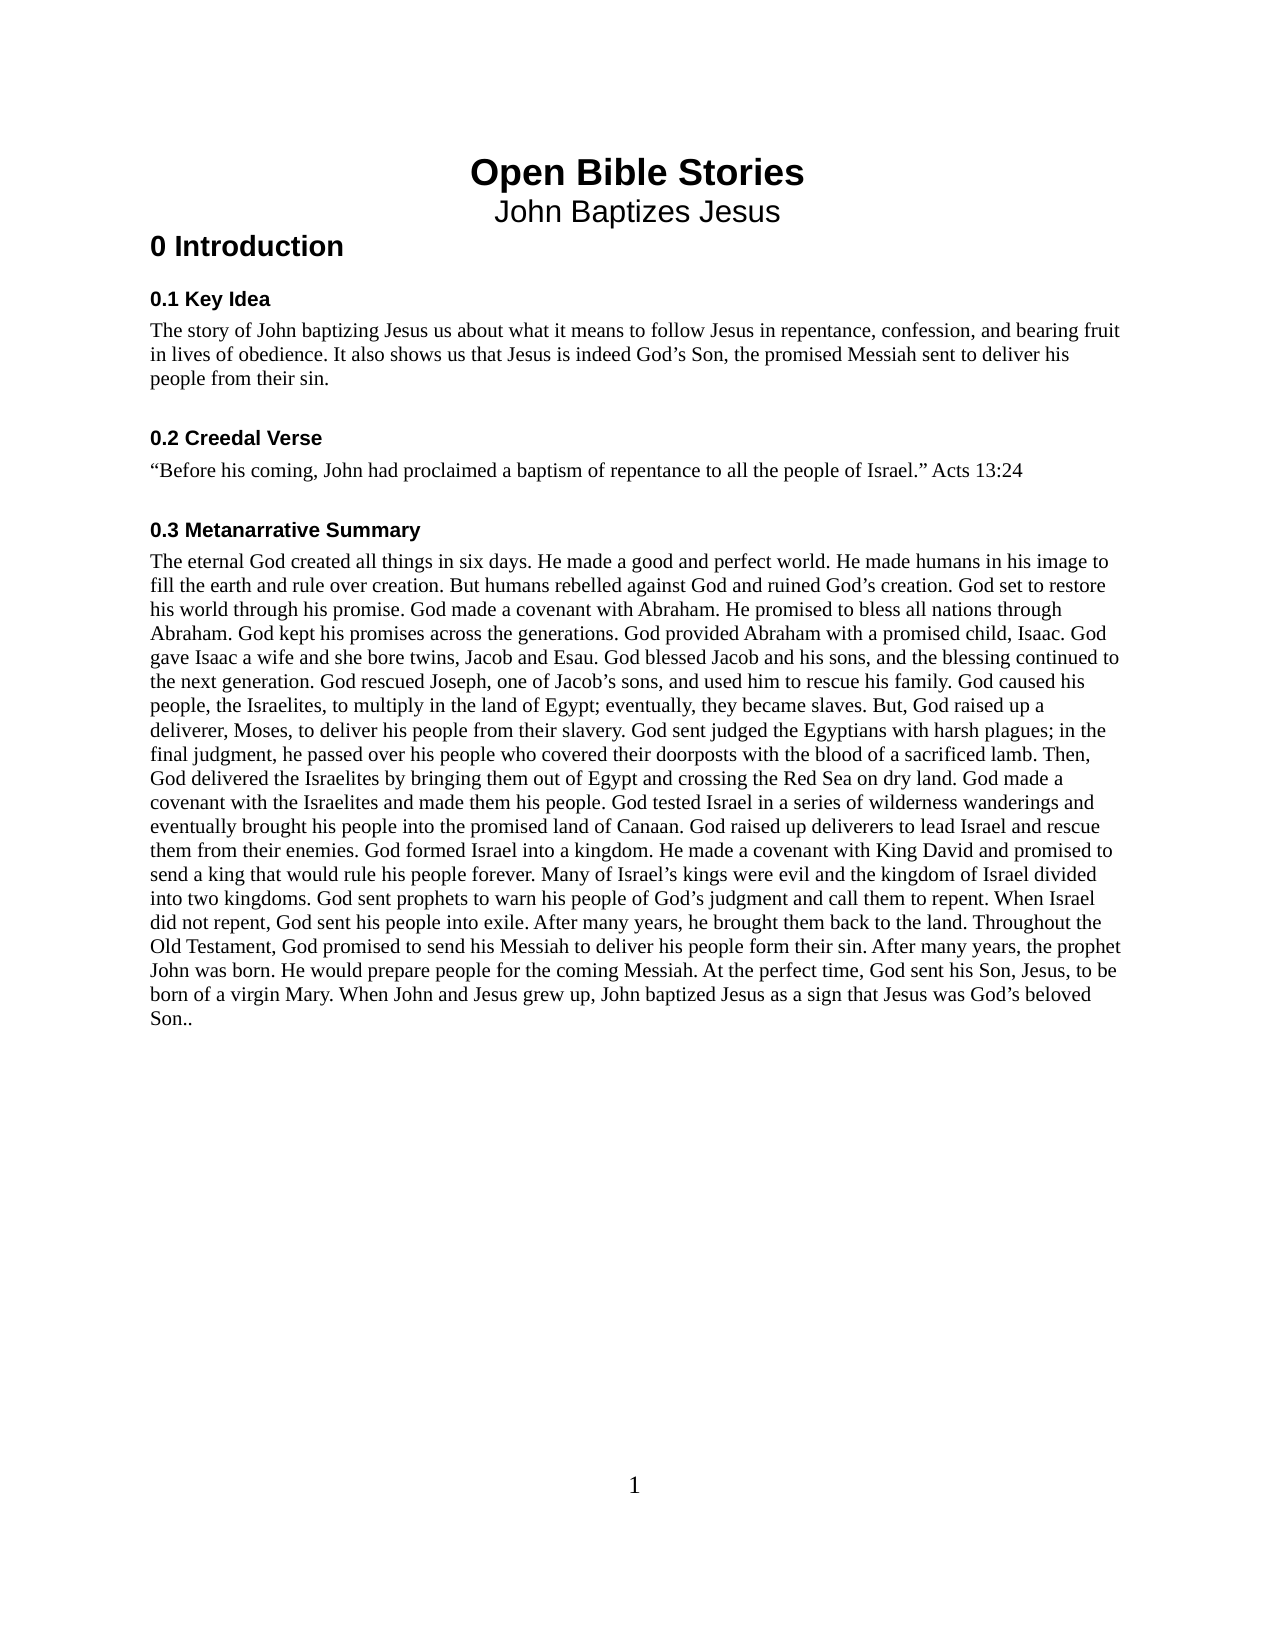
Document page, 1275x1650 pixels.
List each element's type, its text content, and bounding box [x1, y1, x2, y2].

text The eternal God created all things in six days. He made a good and perfect world. He made humans in his image to fill the earth and rule over creation. But humans rebelled against God and ruined God’s creation. God set to restore his world through his promise. God made a covenant with Abraham. He promised to bless all nations through Abraham. God kept his promises across the generations. God provided Abraham with a promised child, Isaac. God gave Isaac a wife and she bore twins, Jacob and Esau. God blessed Jacob and his sons, and the blessing continued to the next generation. God rescued Joseph, one of Jacob’s sons, and used him to rescue his family. God caused his people, the Israelites, to multiply in the land of Egypt; eventually, they became slaves. But, God raised up a deliverer, Moses, to deliver his people from their slavery. God sent judged the Egyptians with harsh plagues; in the final judgment, he passed over his people who covered their doorposts with the blood of a sacrificed lamb. Then, God delivered the Israelites by bringing them out of Egypt and crossing the Red Sea on dry land. God made a covenant with the Israelites and made them his people. God tested Israel in a series of wilderness wanderings and eventually brought his people into the promised land of Canaan. God raised up deliverers to lead Israel and rescue them from their enemies. God formed Israel into a kingdom. He made a covenant with King David and promised to send a king that would rule his people forever. Many of Israel’s kings were evil and the kingdom of Israel divided into two kingdoms. God sent prophets to warn his people of God’s judgment and call them to repent. When Israel did not repent, God sent his people into exile. After many years, he brought them back to the land. Throughout the Old Testament, God promised to send his Messiah to deliver his people form their sin. After many years, the prophet John was born. He would prepare people for the coming Messiah. At the perfect time, God sent his Son, Jesus, to be born of a virgin Mary. When John and Jesus grew up, John baptized Jesus as a sign that Jesus was God’s beloved Son.. [150, 549, 1125, 1030]
subtitle 0 Introduction [150, 229, 1125, 263]
subtitle 0.1 Key Idea [150, 287, 1125, 311]
text The story of John baptizing Jesus us about what it means to follow Jesus in repentance, confession, and bearing fruit in lives of obedience. It also shows us that Jesus is indeed God’s Son, the promised Messiah sent to deliver his people from their sin. [150, 318, 1125, 390]
text “Before his coming, John had proclaimed a baptism of repentance to all the people of Israel.” Acts 13:24 [150, 458, 1125, 482]
subtitle 0.3 Metanarrative Summary [150, 518, 1125, 542]
subtitle John Baptizes Jesus [150, 193, 1125, 229]
title Open Bible Stories [150, 150, 1125, 193]
subtitle 0.2 Creedal Verse [150, 426, 1125, 450]
